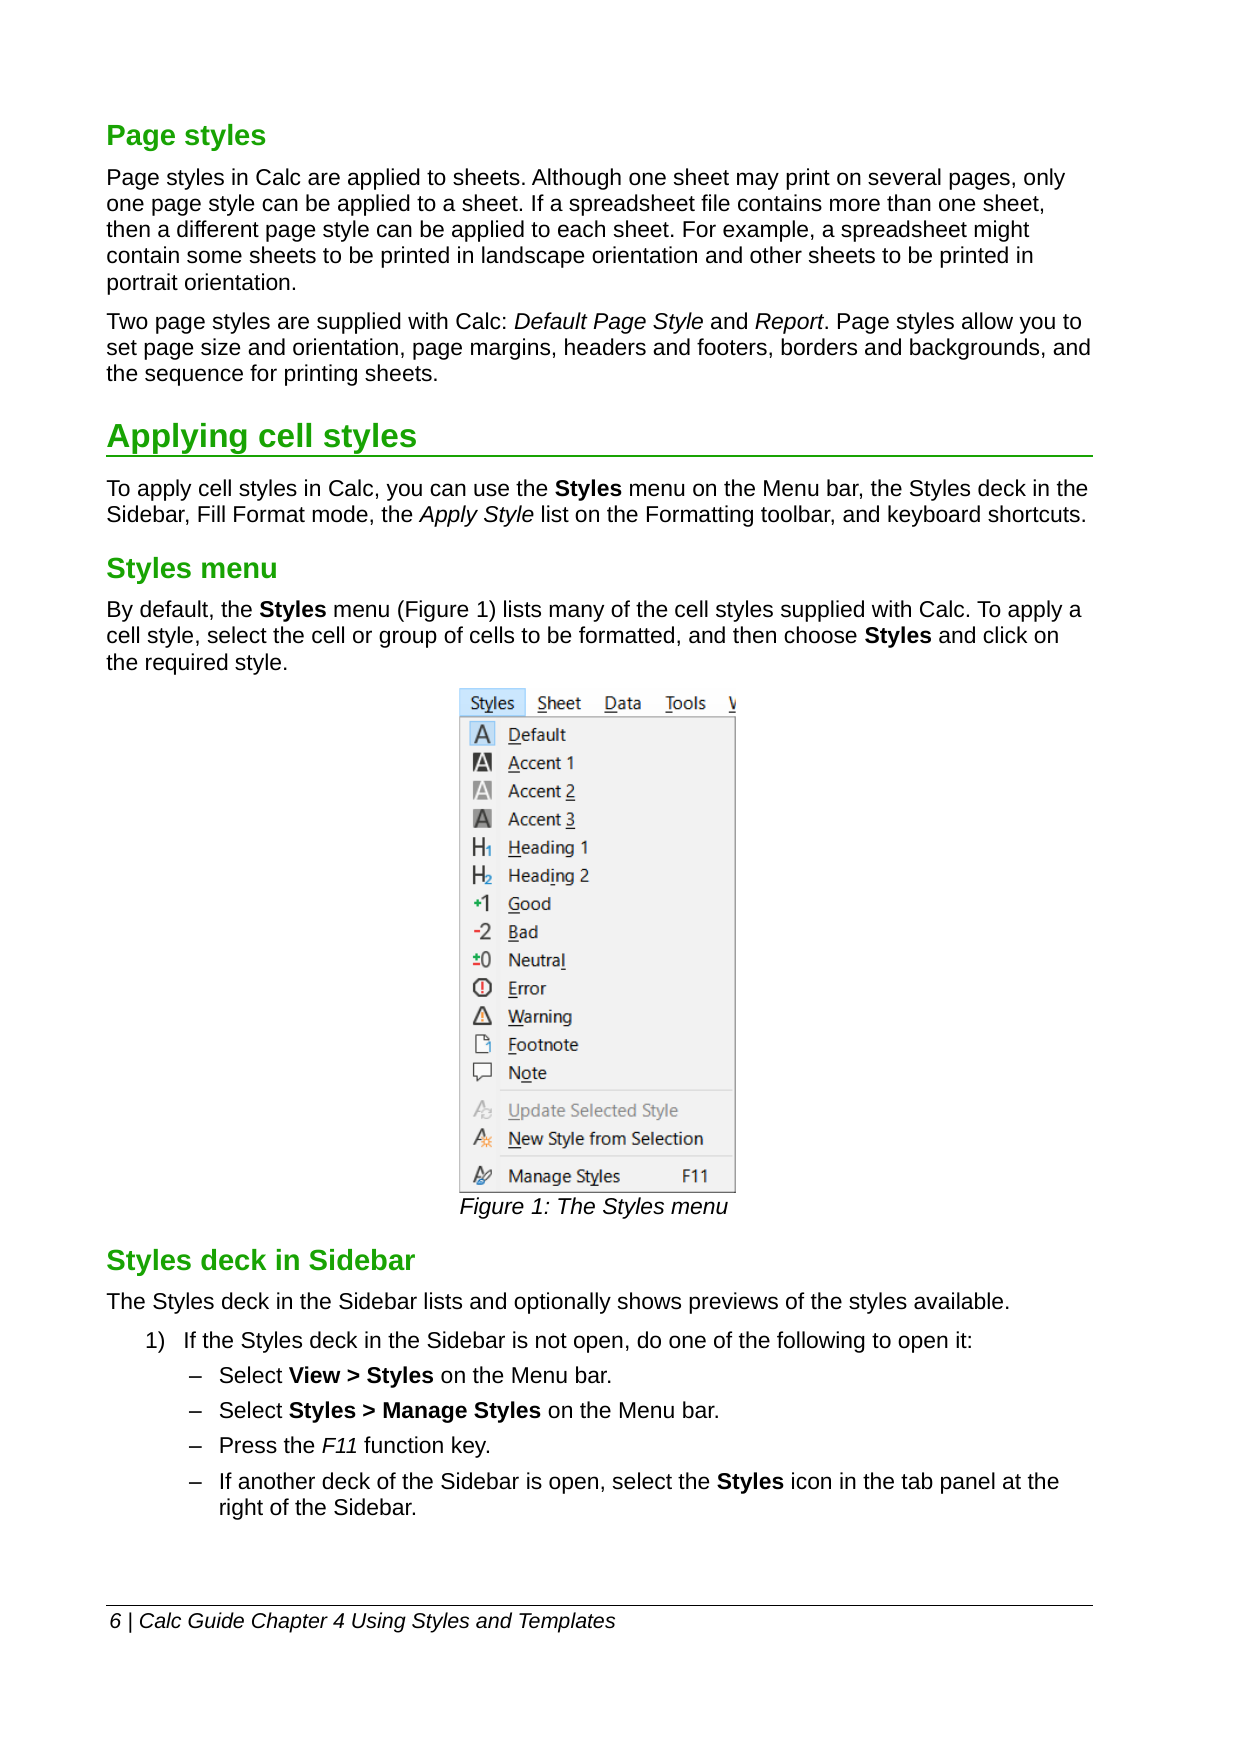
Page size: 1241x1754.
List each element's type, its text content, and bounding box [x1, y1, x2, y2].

subtitle Page styles [106, 118, 1093, 152]
text Figure 1: The Styles menu [459, 688, 739, 1219]
subtitle Styles menu [106, 551, 1093, 584]
list Select Styles > Manage Styles on the Menu bar. [189, 1397, 1093, 1423]
list Press the F11 function key. [189, 1432, 1093, 1459]
text By default, the Styles menu (Figure 1) lists many of the cell styles supplied with Calc. To apply a cell style, select the cell or group of cells to be formatted, and then choose Styles and click on the required style. [106, 596, 1093, 675]
list If the Styles deck in the Sidebar is not open, do one of the following to open it: [165, 1327, 1093, 1353]
list Select View > Styles on the Menu bar. [189, 1362, 1093, 1388]
picture [459, 687, 736, 1193]
text To apply cell styles in Calc, you can use the Styles menu on the Menu bar, the Styles deck in the Sidebar, Fill Format mode, the Apply Style list on the Formatting toolbar, and keyboard shortcuts. [106, 474, 1093, 527]
subtitle Applying cell styles [106, 416, 1093, 455]
text Page styles in Calc are applied to sheets. Although one sheet may print on several pages, only one page style can be applied to a sheet. If a spreadsheet file contains more than one sheet, then a different page style can be applied to each sheet. For example, a spreadsheet might contain some sheets to be printed in landscape orientation and other sheets to be printed in portrait orientation. [106, 163, 1093, 295]
list If another deck of the Sidebar is open, select the Styles icon in the tab panel at the right of the Sidebar. [189, 1468, 1093, 1520]
text Two page styles are supplied with Calc: Default Page Style and Report. Page styles allow you to set page size and orientation, page margins, headers and footers, borders and backgrounds, and the sequence for printing sheets. [106, 308, 1093, 387]
subtitle Styles deck in Sidebar [106, 1243, 1093, 1276]
text The Styles deck in the Sidebar lists and optionally shows previews of the styles available. [106, 1288, 1093, 1314]
